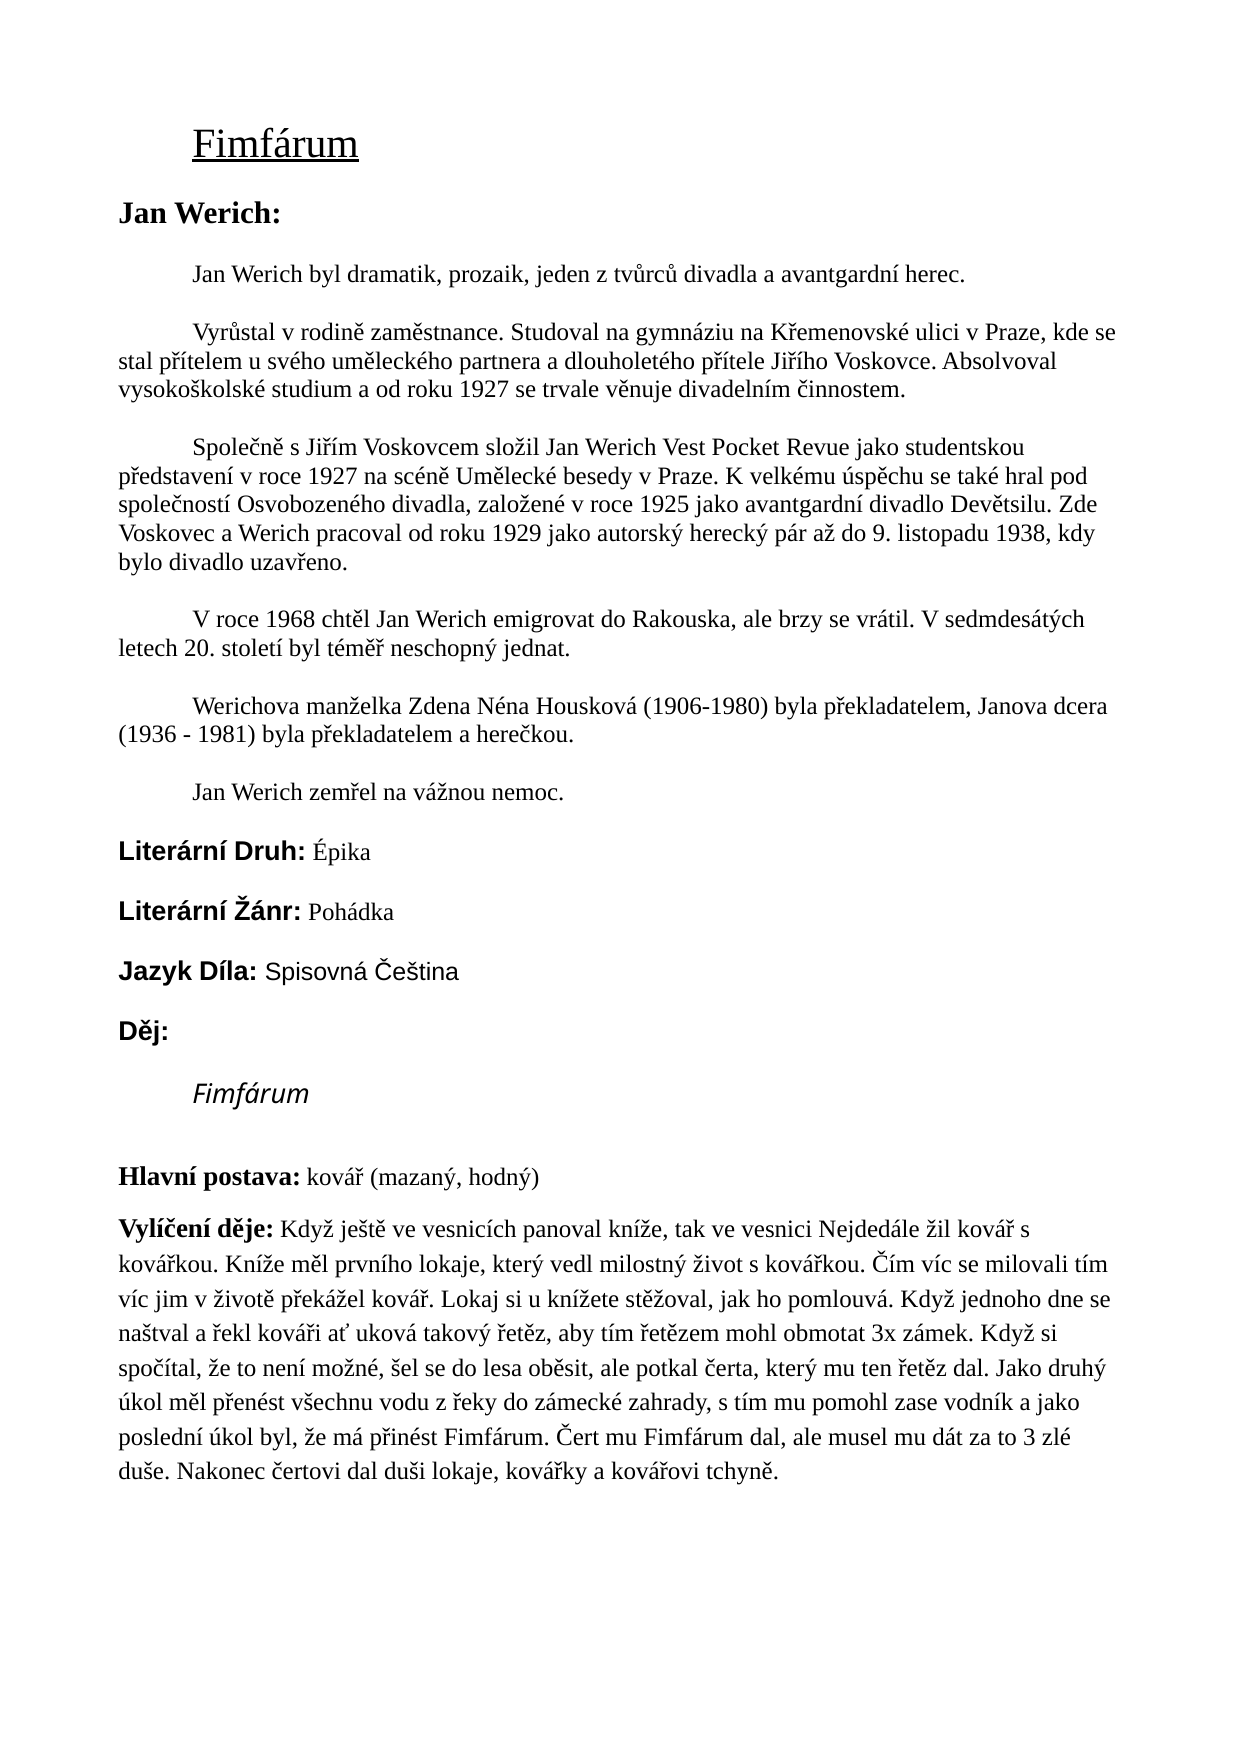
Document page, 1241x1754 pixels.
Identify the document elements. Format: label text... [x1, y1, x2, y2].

text Jan Werich: [118, 195, 1122, 231]
text Hlavní postava: kovář (mazaný, hodný) [118, 1160, 1122, 1192]
text Jan Werich byl dramatik, prozaik, jeden z tvůrců divadla a avantgardní herec. [118, 259, 1122, 288]
text V roce 1968 chtěl Jan Werich emigrovat do Rakouska, ale brzy se vrátil. V sedmdesátých letech 20. století byl téměř neschopný jednat. [118, 604, 1122, 662]
text Jan Werich zemřel na vážnou nemoc. [118, 777, 1122, 806]
text Fimfárum [118, 118, 1122, 166]
text Vyrůstal v rodině zaměstnance. Studoval na gymnáziu na Křemenovské ulici v Praze, kde se stal přítelem u svého uměleckého partnera a dlouholetého přítele Jiřího Voskovce. Absolvoval vysokoškolské studium a od roku 1927 se trvale věnuje divadelním činnostem. [118, 317, 1122, 403]
text Jazyk Díla: Spisovná Čeština [118, 954, 1122, 986]
text Werichova manželka Zdena Néna Housková (1906-1980) byla překladatelem, Janova dcera (1936 - 1981) byla překladatelem a herečkou. [118, 691, 1122, 748]
text Vylíčení děje: Když ještě ve vesnicích panoval kníže, tak ve vesnici Nejdedále žil kovář s kovářkou. Kníže měl prvního lokaje, který vedl milostný život s kovářkou. Čím víc se milovali tím víc jim v životě překážel kovář. Lokaj si u knížete stěžoval, jak ho pomlouvá. Když jednoho dne se naštval a řekl kováři ať uková takový řetěz, aby tím řetězem mohl obmotat 3x zámek. Když si spočítal, že to není možné, šel se do lesa oběsit, ale potkal čerta, který mu ten řetěz dal. Jako druhý úkol měl přenést všechnu vodu z řeky do zámecké zahrady, s tím mu pomohl zase vodník a jako poslední úkol byl, že má přinést Fimfárum. Čert mu Fimfárum dal, ale musel mu dát za to 3 zlé duše. Nakonec čertovi dal duši lokaje, kovářky a kovářovi tchyně. [118, 1212, 1122, 1485]
text Literární Žánr: Pohádka [118, 894, 1122, 926]
text Fimfárum [118, 1074, 1122, 1111]
text Děj: [118, 1014, 1122, 1046]
text Společně s Jiřím Voskovcem složil Jan Werich Vest Pocket Revue jako studentskou představení v roce 1927 na scéně Umělecké besedy v Praze. K velkému úspěchu se také hral pod společností Osvobozeného divadla, založené v roce 1925 jako avantgardní divadlo Devětsilu. Zde Voskovec a Werich pracoval od roku 1929 jako autorský herecký pár až do 9. listopadu 1938, kdy bylo divadlo uzavřeno. [118, 432, 1122, 576]
text Literární Druh: Épika [118, 834, 1122, 866]
